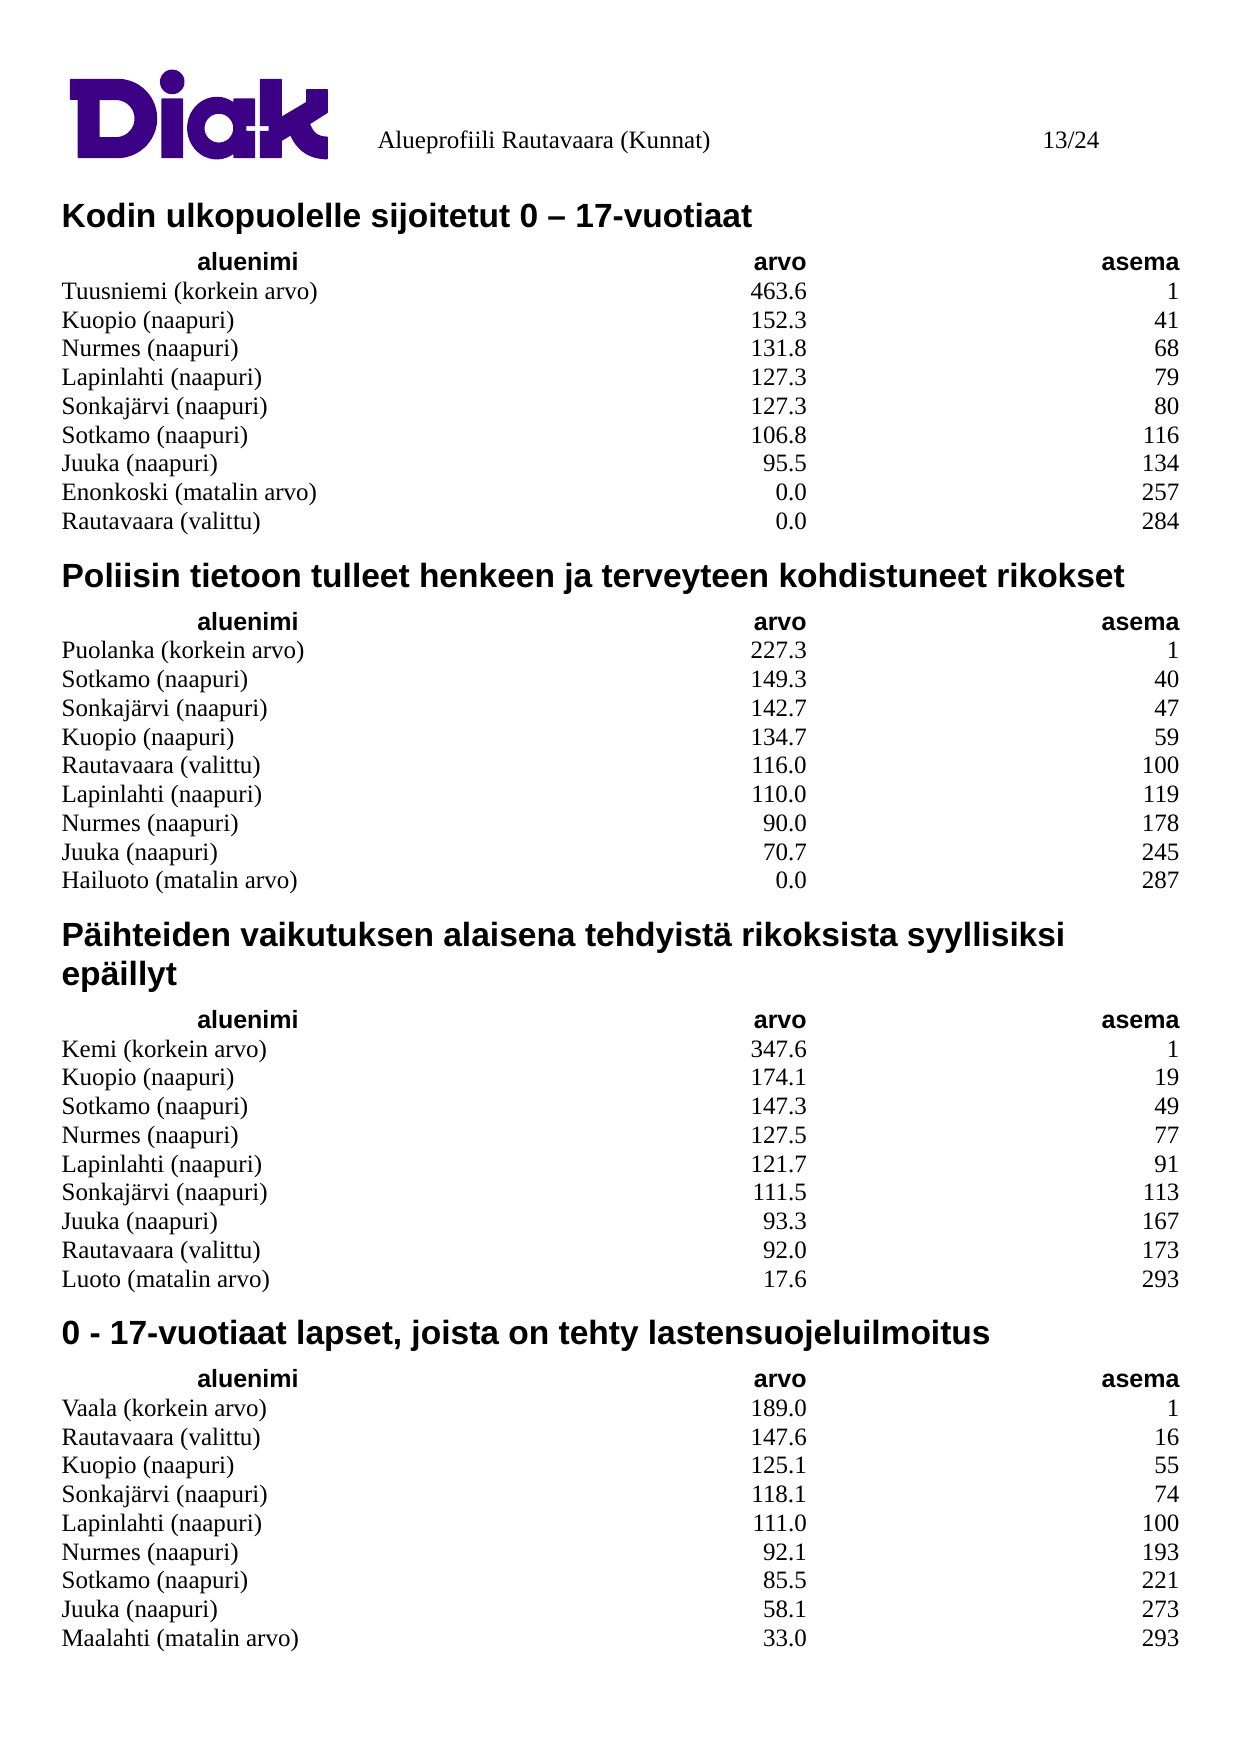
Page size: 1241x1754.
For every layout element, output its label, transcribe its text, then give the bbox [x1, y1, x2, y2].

table_cell 273 [806, 1594, 1179, 1623]
table_cell 134 [806, 449, 1179, 477]
table_header arvo [434, 1364, 806, 1393]
table_cell Nurmes (naapuri) [61, 1120, 434, 1149]
table_header aluenimi [61, 607, 434, 636]
table_cell 55 [806, 1451, 1179, 1479]
table_cell 284 [806, 506, 1179, 535]
table_cell 80 [806, 391, 1179, 420]
table_cell 134.7 [434, 722, 806, 751]
table_cell 118.1 [434, 1479, 806, 1508]
table_cell Nurmes (naapuri) [61, 334, 434, 362]
table_cell Lapinlahti (naapuri) [61, 362, 434, 391]
table_cell Lapinlahti (naapuri) [61, 779, 434, 808]
table_cell 125.1 [434, 1451, 806, 1479]
subtitle 0 - 17-vuotiaat lapset, joista on tehty lastensuojeluilmoitus [61, 1313, 1179, 1352]
table_cell 49 [806, 1091, 1179, 1120]
table_cell Kuopio (naapuri) [61, 1063, 434, 1091]
table_cell 113 [806, 1178, 1179, 1206]
table_cell 100 [806, 1508, 1179, 1537]
table_cell 0.0 [434, 506, 806, 535]
table_cell 227.3 [434, 636, 806, 664]
table_cell Lapinlahti (naapuri) [61, 1508, 434, 1537]
table_cell Rautavaara (valittu) [61, 1422, 434, 1451]
table_cell Sotkamo (naapuri) [61, 1566, 434, 1594]
table_cell Hailuoto (matalin arvo) [61, 866, 434, 894]
table_cell 152.3 [434, 305, 806, 333]
table_cell 70.7 [434, 837, 806, 866]
table_cell 0.0 [434, 866, 806, 894]
table_cell Juuka (naapuri) [61, 837, 434, 866]
table_cell 68 [806, 334, 1179, 362]
table_cell Sonkajärvi (naapuri) [61, 391, 434, 420]
table_header aluenimi [61, 1005, 434, 1034]
table_cell Rautavaara (valittu) [61, 1235, 434, 1264]
table_cell 293 [806, 1264, 1179, 1292]
table_cell 1 [806, 1034, 1179, 1062]
table_cell Nurmes (naapuri) [61, 808, 434, 837]
table_cell 147.3 [434, 1091, 806, 1120]
table_cell 92.0 [434, 1235, 806, 1264]
table_cell 111.0 [434, 1508, 806, 1537]
table_cell 167 [806, 1206, 1179, 1235]
table_header asema [806, 247, 1179, 276]
table_header aluenimi [61, 247, 434, 276]
table_cell Luoto (matalin arvo) [61, 1264, 434, 1292]
table_cell Kemi (korkein arvo) [61, 1034, 434, 1062]
table_cell 40 [806, 664, 1179, 693]
subtitle Kodin ulkopuolelle sijoitetut 0 – 17-vuotiaat [61, 196, 1179, 235]
subtitle Päihteiden vaikutuksen alaisena tehdyistä rikoksista syyllisiksi epäillyt [61, 915, 1179, 992]
table_cell Kuopio (naapuri) [61, 722, 434, 751]
table_cell 17.6 [434, 1264, 806, 1292]
table_cell 287 [806, 866, 1179, 894]
table_cell Tuusniemi (korkein arvo) [61, 276, 434, 305]
table_cell 85.5 [434, 1566, 806, 1594]
table_header asema [806, 1364, 1179, 1393]
table_cell Rautavaara (valittu) [61, 506, 434, 535]
table_cell 149.3 [434, 664, 806, 693]
table_cell 1 [806, 636, 1179, 664]
table_cell Vaala (korkein arvo) [61, 1393, 434, 1422]
table_header aluenimi [61, 1364, 434, 1393]
table_cell 293 [806, 1623, 1179, 1652]
table_cell Sonkajärvi (naapuri) [61, 1178, 434, 1206]
table_cell 131.8 [434, 334, 806, 362]
table_cell 463.6 [434, 276, 806, 305]
table_cell Sotkamo (naapuri) [61, 1091, 434, 1120]
table_cell 347.6 [434, 1034, 806, 1062]
table_cell 100 [806, 751, 1179, 779]
table_cell 93.3 [434, 1206, 806, 1235]
table_cell 0.0 [434, 477, 806, 506]
table_cell Sotkamo (naapuri) [61, 420, 434, 448]
table_cell Nurmes (naapuri) [61, 1537, 434, 1566]
table_header asema [806, 607, 1179, 636]
table_cell 41 [806, 305, 1179, 333]
table_cell Juuka (naapuri) [61, 1206, 434, 1235]
table_cell Puolanka (korkein arvo) [61, 636, 434, 664]
table_cell 178 [806, 808, 1179, 837]
table_header arvo [434, 247, 806, 276]
table_cell 116 [806, 420, 1179, 448]
table_cell 142.7 [434, 693, 806, 722]
table_cell 91 [806, 1149, 1179, 1177]
table_cell 121.7 [434, 1149, 806, 1177]
table_cell 59 [806, 722, 1179, 751]
table_cell 147.6 [434, 1422, 806, 1451]
subtitle Poliisin tietoon tulleet henkeen ja terveyteen kohdistuneet rikokset [61, 556, 1179, 594]
table_cell 77 [806, 1120, 1179, 1149]
table_cell Rautavaara (valittu) [61, 751, 434, 779]
table_cell Enonkoski (matalin arvo) [61, 477, 434, 506]
table_cell 92.1 [434, 1537, 806, 1566]
table_cell Juuka (naapuri) [61, 449, 434, 477]
table_cell 19 [806, 1063, 1179, 1091]
table_cell 1 [806, 276, 1179, 305]
table_cell 110.0 [434, 779, 806, 808]
table_cell Sotkamo (naapuri) [61, 664, 434, 693]
table_cell 174.1 [434, 1063, 806, 1091]
table_cell 189.0 [434, 1393, 806, 1422]
table_header arvo [434, 1005, 806, 1034]
table_cell 16 [806, 1422, 1179, 1451]
table_cell 74 [806, 1479, 1179, 1508]
table_cell 193 [806, 1537, 1179, 1566]
table_cell 127.5 [434, 1120, 806, 1149]
table_cell 245 [806, 837, 1179, 866]
table_cell Sonkajärvi (naapuri) [61, 693, 434, 722]
table_cell 95.5 [434, 449, 806, 477]
table_header arvo [434, 607, 806, 636]
table_cell Sonkajärvi (naapuri) [61, 1479, 434, 1508]
table_cell Lapinlahti (naapuri) [61, 1149, 434, 1177]
table_cell 47 [806, 693, 1179, 722]
table_cell Kuopio (naapuri) [61, 305, 434, 333]
table_cell 127.3 [434, 391, 806, 420]
table_cell 33.0 [434, 1623, 806, 1652]
table_cell 106.8 [434, 420, 806, 448]
table_cell 173 [806, 1235, 1179, 1264]
table_cell Kuopio (naapuri) [61, 1451, 434, 1479]
table_cell 116.0 [434, 751, 806, 779]
table_cell 111.5 [434, 1178, 806, 1206]
table_cell 257 [806, 477, 1179, 506]
table_header asema [806, 1005, 1179, 1034]
table_cell 221 [806, 1566, 1179, 1594]
table_cell Maalahti (matalin arvo) [61, 1623, 434, 1652]
table_cell 79 [806, 362, 1179, 391]
table_cell 119 [806, 779, 1179, 808]
table_cell 58.1 [434, 1594, 806, 1623]
table_cell 1 [806, 1393, 1179, 1422]
table_cell 127.3 [434, 362, 806, 391]
table_cell Juuka (naapuri) [61, 1594, 434, 1623]
table_cell 90.0 [434, 808, 806, 837]
